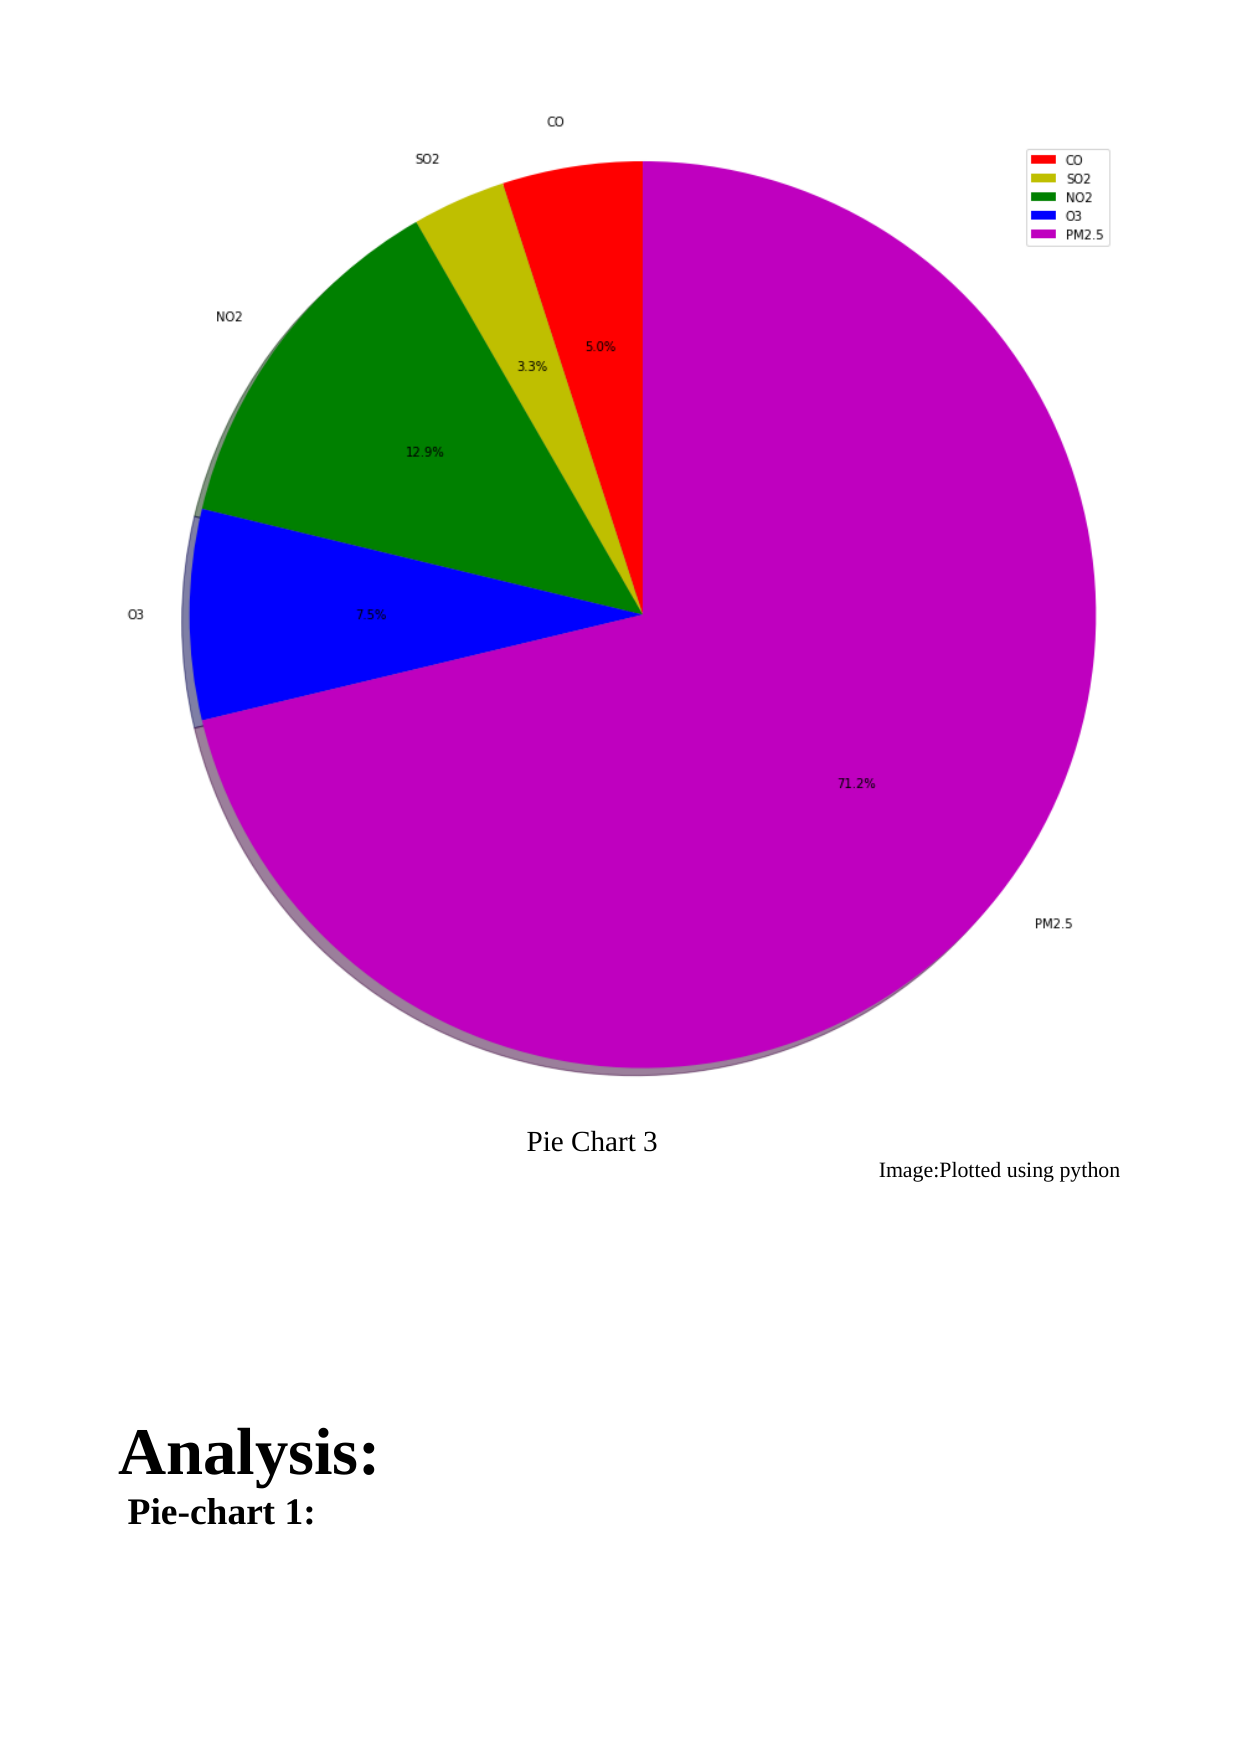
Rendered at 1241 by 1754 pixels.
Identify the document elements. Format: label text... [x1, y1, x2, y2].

text Image:Plotted using python [118, 1157, 1122, 1183]
text Pie Chart 3 [118, 1124, 1122, 1157]
text Pie-chart 1: [118, 1489, 1122, 1532]
text Analysis: [118, 1413, 1122, 1489]
